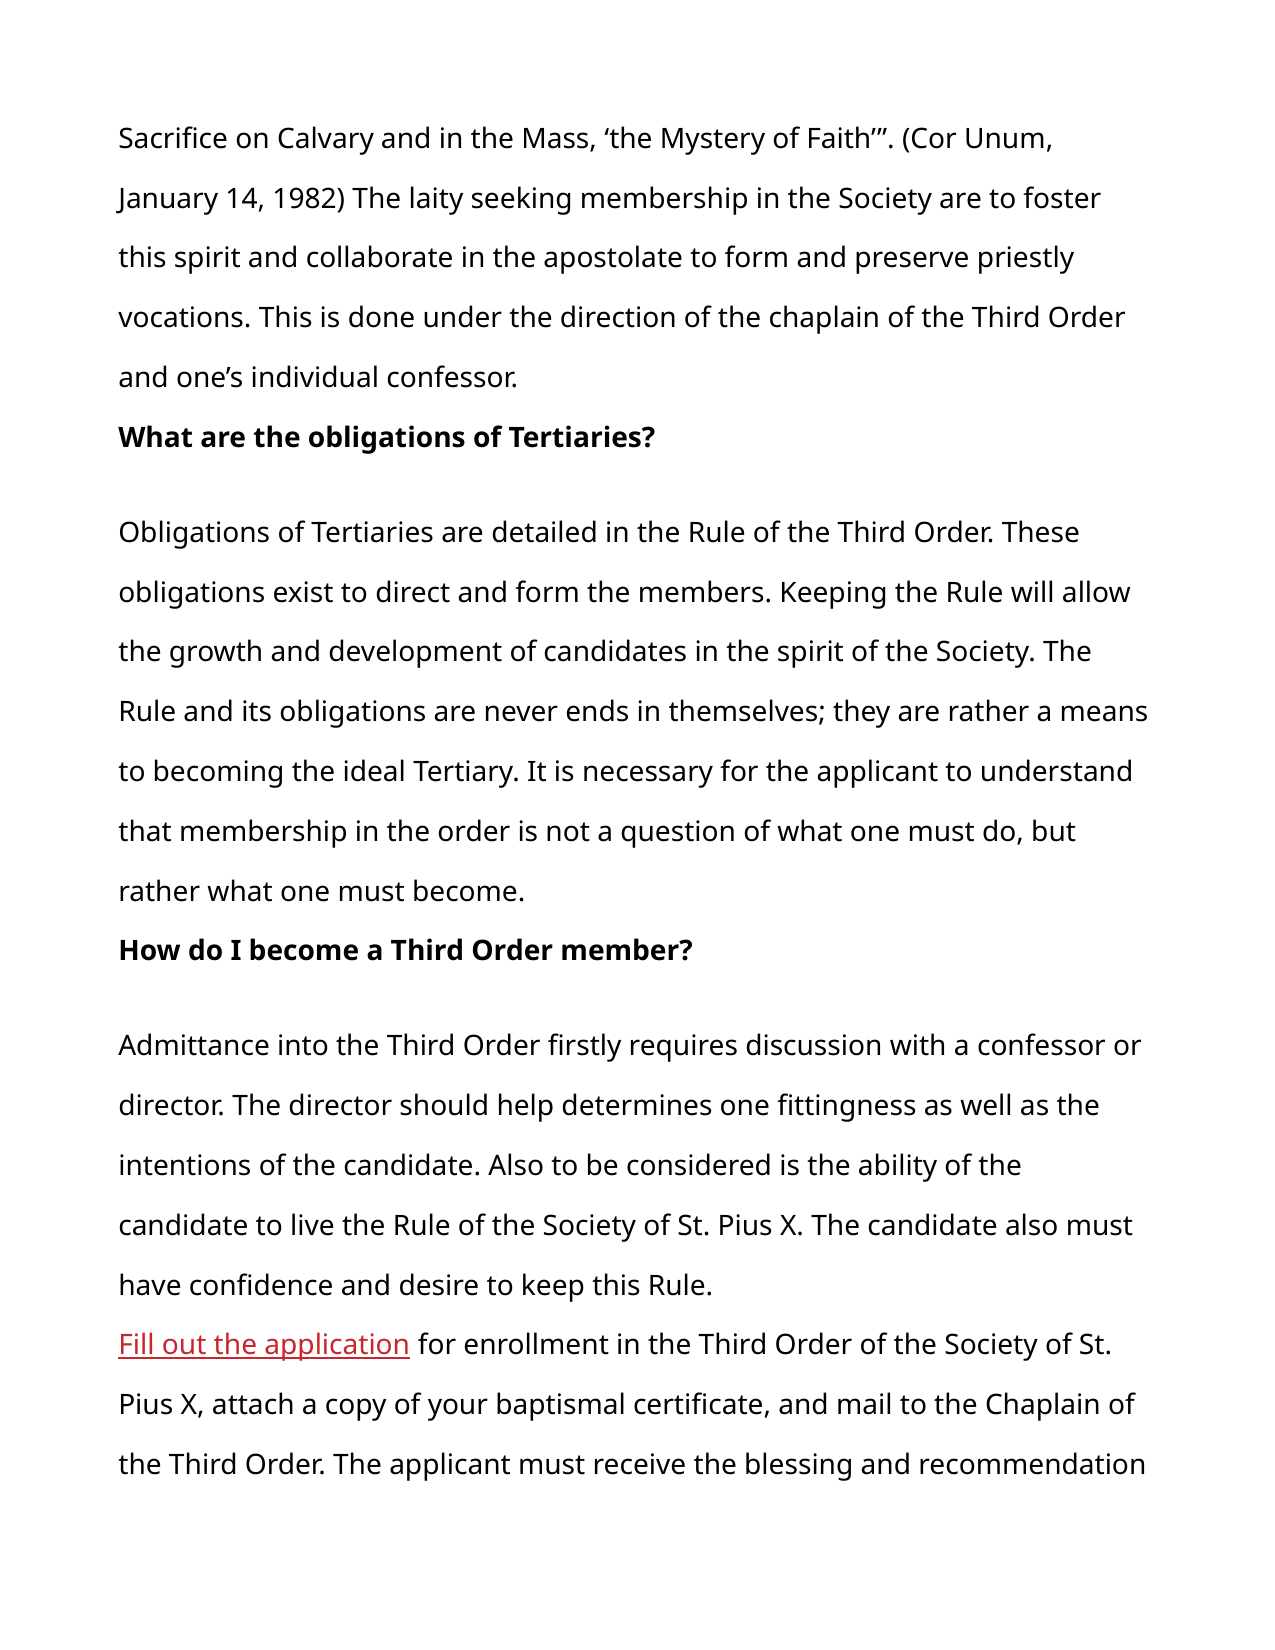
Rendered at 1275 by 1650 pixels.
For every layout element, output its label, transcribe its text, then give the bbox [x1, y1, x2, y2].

text Fill out the application for enrollment in the Third Order of the Society of St. Pius X, attach a copy of your baptismal certificate, and mail to the Chaplain of the Third Order. The applicant must receive the blessing and recommendation [118, 1324, 1157, 1482]
subtitle What are the obligations of Tertiaries? [118, 417, 1157, 455]
subtitle How do I become a Third Order member? [118, 931, 1157, 969]
text Admittance into the Third Order firstly requires discussion with a confessor or director. The director should help determines one fittingness as well as the intentions of the candidate. Also to be considered is the ability of the candidate to live the Rule of the Society of St. Pius X. The candidate also must have confidence and desire to keep this Rule. [118, 1026, 1157, 1303]
text Sacrifice on Calvary and in the Mass, ‘the Mystery of Faith’”. (Cor Unum, January 14, 1982) The laity seeking membership in the Society are to foster this spirit and collaborate in the apostolate to form and preserve priestly vocations. This is done under the direction of the chaplain of the Third Order and one’s individual confessor. [118, 118, 1157, 396]
text Obligations of Tertiaries are detailed in the Rule of the Third Order. These obligations exist to direct and form the members. Keeping the Rule will allow the growth and development of candidates in the spirit of the Society. The Rule and its obligations are never ends in themselves; they are rather a means to becoming the ideal Tertiary. It is necessary for the applicant to understand that membership in the order is not a question of what one must do, but rather what one must become. [118, 512, 1157, 909]
